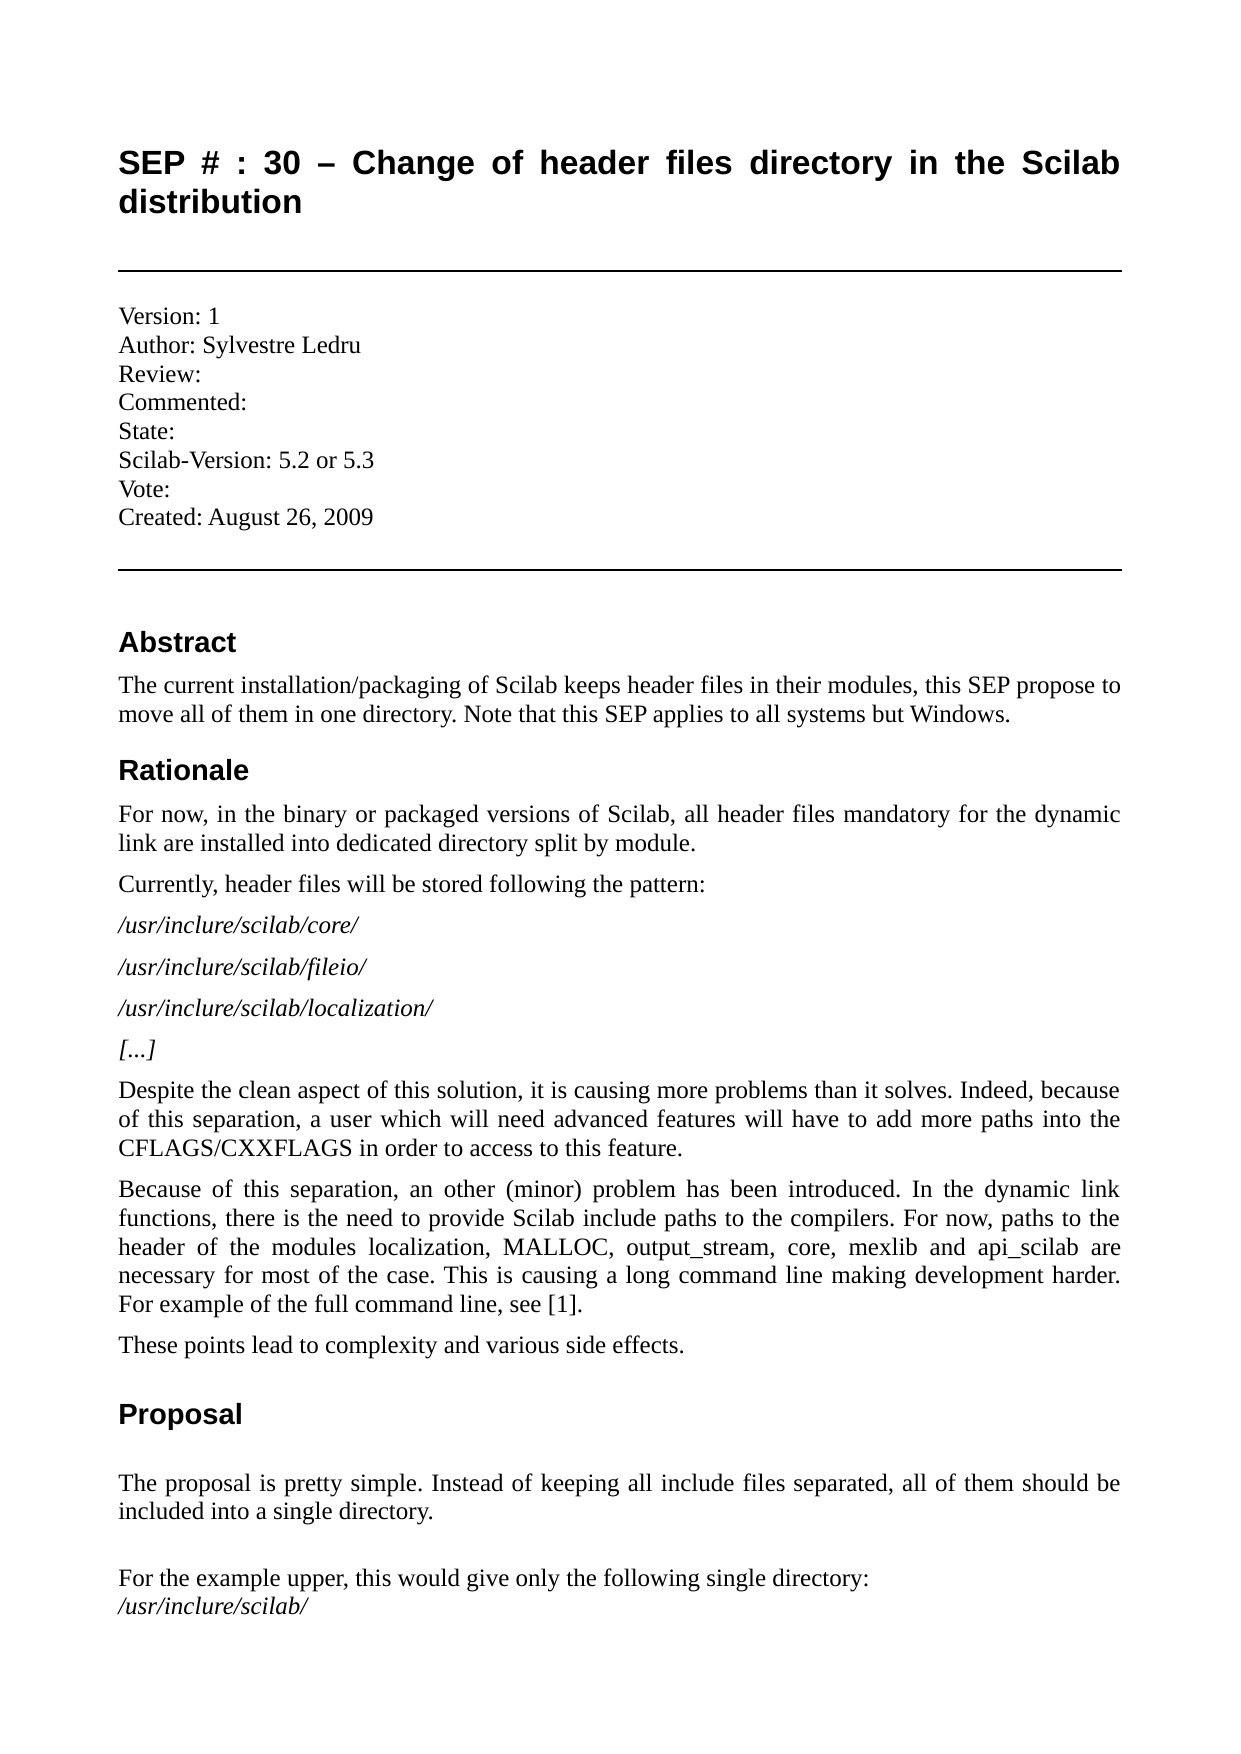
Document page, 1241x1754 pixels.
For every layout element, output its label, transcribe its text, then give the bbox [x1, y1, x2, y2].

text The proposal is pretty simple. Instead of keeping all include files separated, all of them should be included into a single directory. [118, 1468, 1122, 1525]
text /usr/inclure/scilab/localization/ [118, 993, 1122, 1022]
text These points lead to complexity and various side effects. [118, 1330, 1122, 1359]
subtitle Abstract [118, 624, 1122, 658]
text The current installation/packaging of Scilab keeps header files in their modules, this SEP propose to move all of them in one directory. Note that this SEP applies to all systems but Windows. [118, 671, 1122, 728]
text Commented: [118, 387, 1122, 416]
text Created: August 26, 2009 [118, 502, 1122, 531]
text Vote: [118, 474, 1122, 502]
text Because of this separation, an other (minor) problem has been introduced. In the dynamic link functions, there is the need to provide Scilab include paths to the compilers. For now, paths to the header of the modules localization, MALLOC, output_stream, core, mexlib and api_scilab are necessary for most of the case. This is causing a long command line making development harder. For example of the full command line, see [1]. [118, 1174, 1122, 1318]
text Review: [118, 359, 1122, 387]
text /usr/inclure/scilab/fileio/ [118, 952, 1122, 980]
text State: [118, 416, 1122, 445]
text For the example upper, this would give only the following single directory: /usr/inclure/scilab/ [118, 1563, 1122, 1620]
text [...] [118, 1034, 1122, 1063]
text Author: Sylvestre Ledru [118, 330, 1122, 359]
text Scilab-Version: 5.2 or 5.3 [118, 445, 1122, 474]
text Despite the clean aspect of this solution, it is causing more problems than it solves. Indeed, because of this separation, a user which will need advanced features will have to add more paths into the CFLAGS/CXXFLAGS in order to access to this feature. [118, 1075, 1122, 1162]
text For now, in the binary or packaged versions of Scilab, all header files mandatory for the dynamic link are installed into dedicated directory split by module. [118, 799, 1122, 857]
text Version: 1 [118, 301, 1122, 330]
subtitle Rationale [118, 753, 1122, 787]
subtitle SEP # : 30 – Change of header files directory in the Scilab distribution [118, 143, 1122, 220]
text Currently, header files will be stored following the pattern: [118, 869, 1122, 898]
text /usr/inclure/scilab/core/ [118, 910, 1122, 939]
subtitle Proposal [118, 1397, 1122, 1430]
